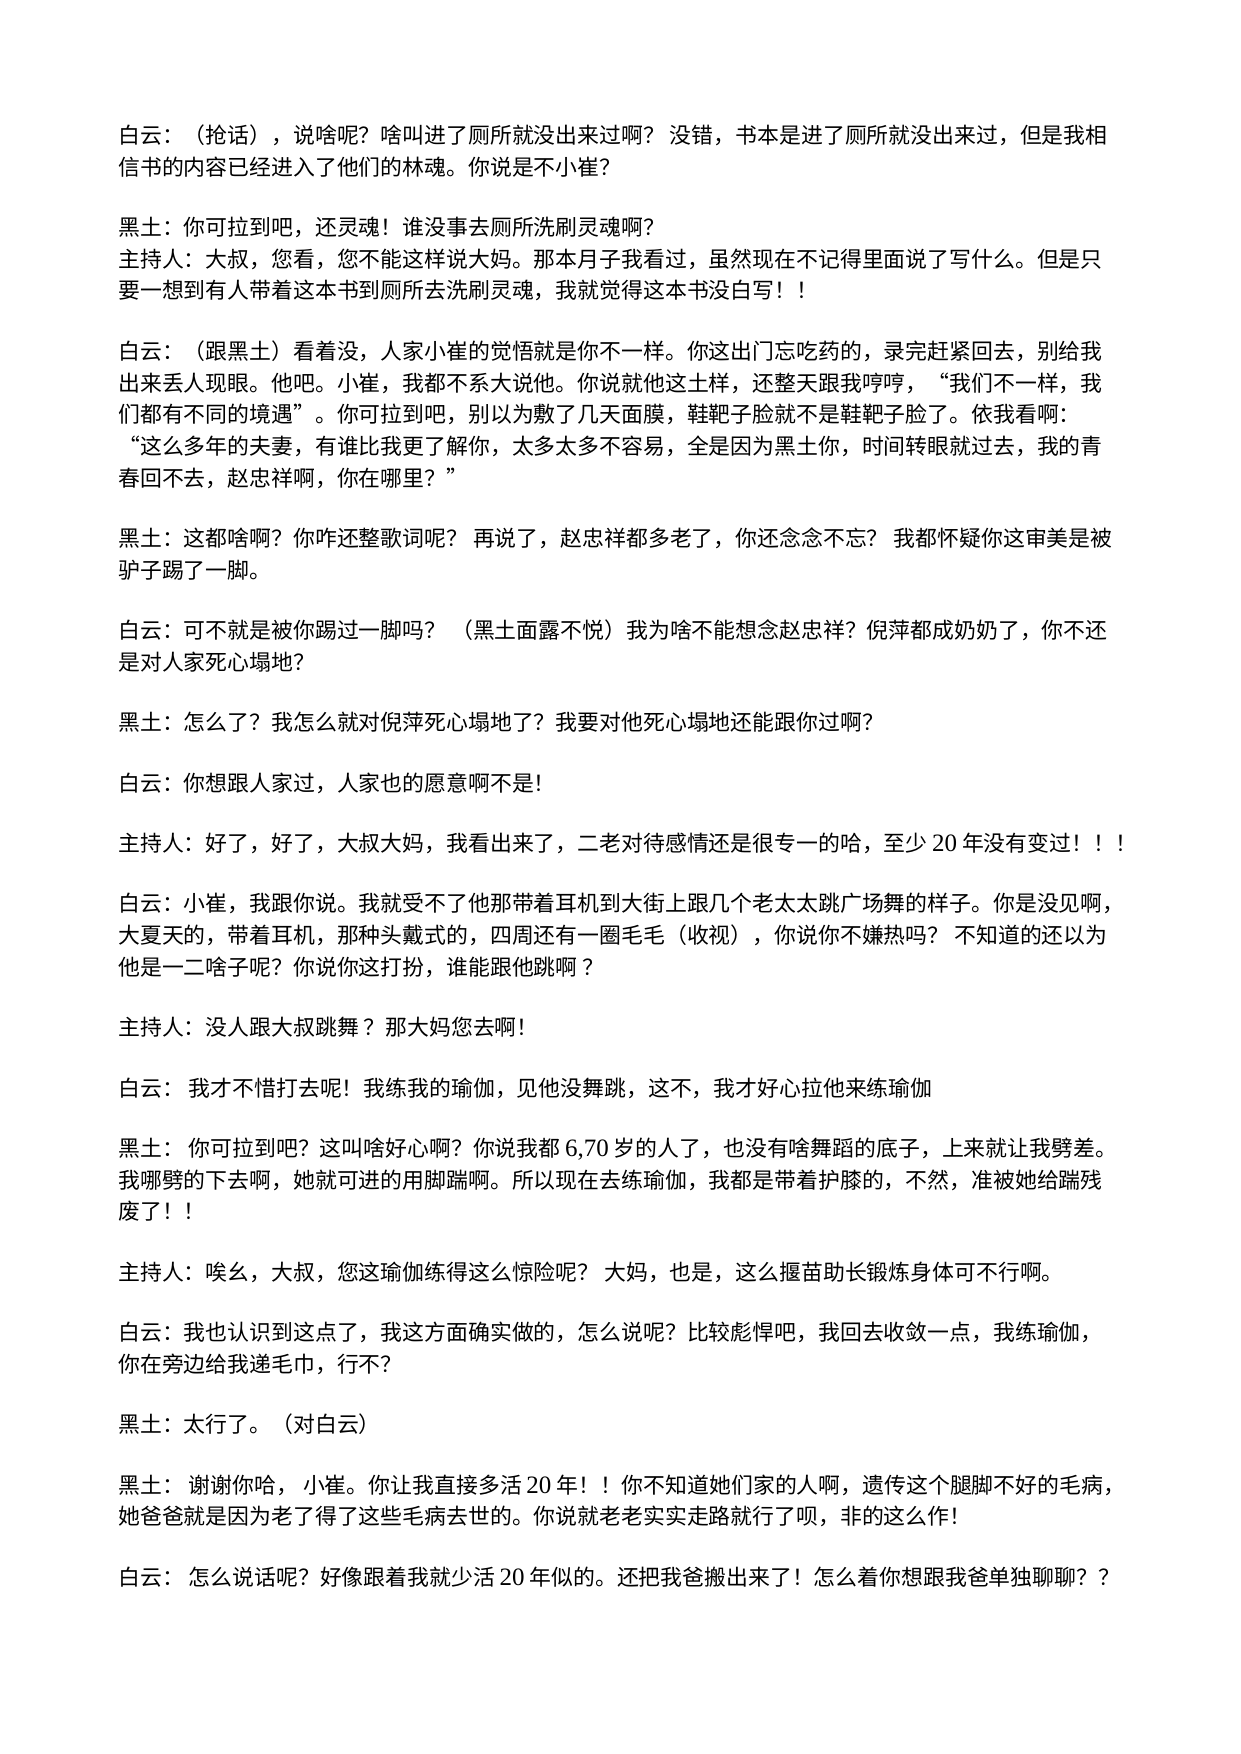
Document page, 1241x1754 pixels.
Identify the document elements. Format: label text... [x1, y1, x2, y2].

text 白云：可不就是被你踢过一脚吗？ （黑土面露不悦）我为啥不能想念赵忠祥？倪萍都成奶奶了，你不还是对人家死心塌地？ [118, 613, 1122, 676]
text 黑土：怎么了？我怎么就对倪萍死心塌地了？我要对他死心塌地还能跟你过啊？ [118, 705, 1122, 737]
text 主持人：唉幺，大叔，您这瑜伽练得这么惊险呢？ 大妈，也是，这么揠苗助长锻炼身体可不行啊。 [118, 1255, 1122, 1286]
text 黑土：你可拉到吧，还灵魂！谁没事去厕所洗刷灵魂啊？ [118, 210, 1122, 242]
text 主持人：好了，好了，大叔大妈，我看出来了，二老对待感情还是很专一的哈，至少20年没有变过！！！ [118, 826, 1122, 858]
text 黑土： 谢谢你哈， 小崔。你让我直接多活20年！！你不知道她们家的人啊，遗传这个腿脚不好的毛病， [118, 1468, 1122, 1499]
text 白云：你想跟人家过，人家也的愿意啊不是！ [118, 766, 1122, 797]
text 白云：（抢话），说啥呢？啥叫进了厕所就没出来过啊？ 没错，书本是进了厕所就没出来过，但是我相信书的内容已经进入了他们的林魂。你说是不小崔？ [118, 118, 1122, 181]
text 白云：小崔，我跟你说。我就受不了他那带着耳机到大街上跟几个老太太跳广场舞的样子。你是没见啊，大夏天的，带着耳机，那种头戴式的，四周还有一圈毛毛（收视），你说你不嫌热吗？ 不知道的还以为他是一二啥子呢？你说你这打扮，谁能跟他跳啊 ？ [118, 886, 1122, 981]
text 主持人：大叔，您看，您不能这样说大妈。那本月子我看过，虽然现在不记得里面说了写什么。但是只要一想到有人带着这本书到厕所去洗刷灵魂，我就觉得这本书没白写！！ [118, 242, 1122, 305]
text 白云：我也认识到这点了，我这方面确实做的，怎么说呢？比较彪悍吧，我回去收敛一点，我练瑜伽，你在旁边给我递毛巾，行不？ [118, 1315, 1122, 1378]
text 白云：（跟黑土）看着没，人家小崔的觉悟就是你不一样。你这出门忘吃药的，录完赶紧回去，别给我出来丢人现眼。他吧。小崔，我都不系大说他。你说就他这土样，还整天跟我哼哼，“我们不一样，我们都有不同的境遇”。你可拉到吧，别以为敷了几天面膜，鞋靶子脸就不是鞋靶子脸了。依我看啊：“这么多年的夫妻，有谁比我更了解你，太多太多不容易，全是因为黑土你，时间转眼就过去，我的青春回不去，赵忠祥啊，你在哪里？” [118, 334, 1122, 492]
text 黑土：这都啥啊？你咋还整歌词呢？ 再说了，赵忠祥都多老了，你还念念不忘？ 我都怀疑你这审美是被驴子踢了一脚。 [118, 521, 1122, 584]
text 白云： 怎么说话呢？好像跟着我就少活20年似的。还把我爸搬出来了！怎么着你想跟我爸单独聊聊？？ [118, 1560, 1122, 1591]
text 黑土：太行了。（对白云） [118, 1407, 1122, 1439]
text 白云： 我才不惜打去呢！我练我的瑜伽，见他没舞跳，这不，我才好心拉他来练瑜伽 [118, 1071, 1122, 1102]
text 主持人：没人跟大叔跳舞 ？那大妈您去啊！ [118, 1010, 1122, 1042]
text 黑土： 你可拉到吧？这叫啥好心啊？你说我都6,70岁的人了，也没有啥舞蹈的底子，上来就让我劈差。我哪劈的下去啊，她就可进的用脚踹啊。所以现在去练瑜伽，我都是带着护膝的，不然，准被她给踹残废了！！ [118, 1131, 1122, 1226]
text 她爸爸就是因为老了得了这些毛病去世的。你说就老老实实走路就行了呗，非的这么作！ [118, 1499, 1122, 1531]
